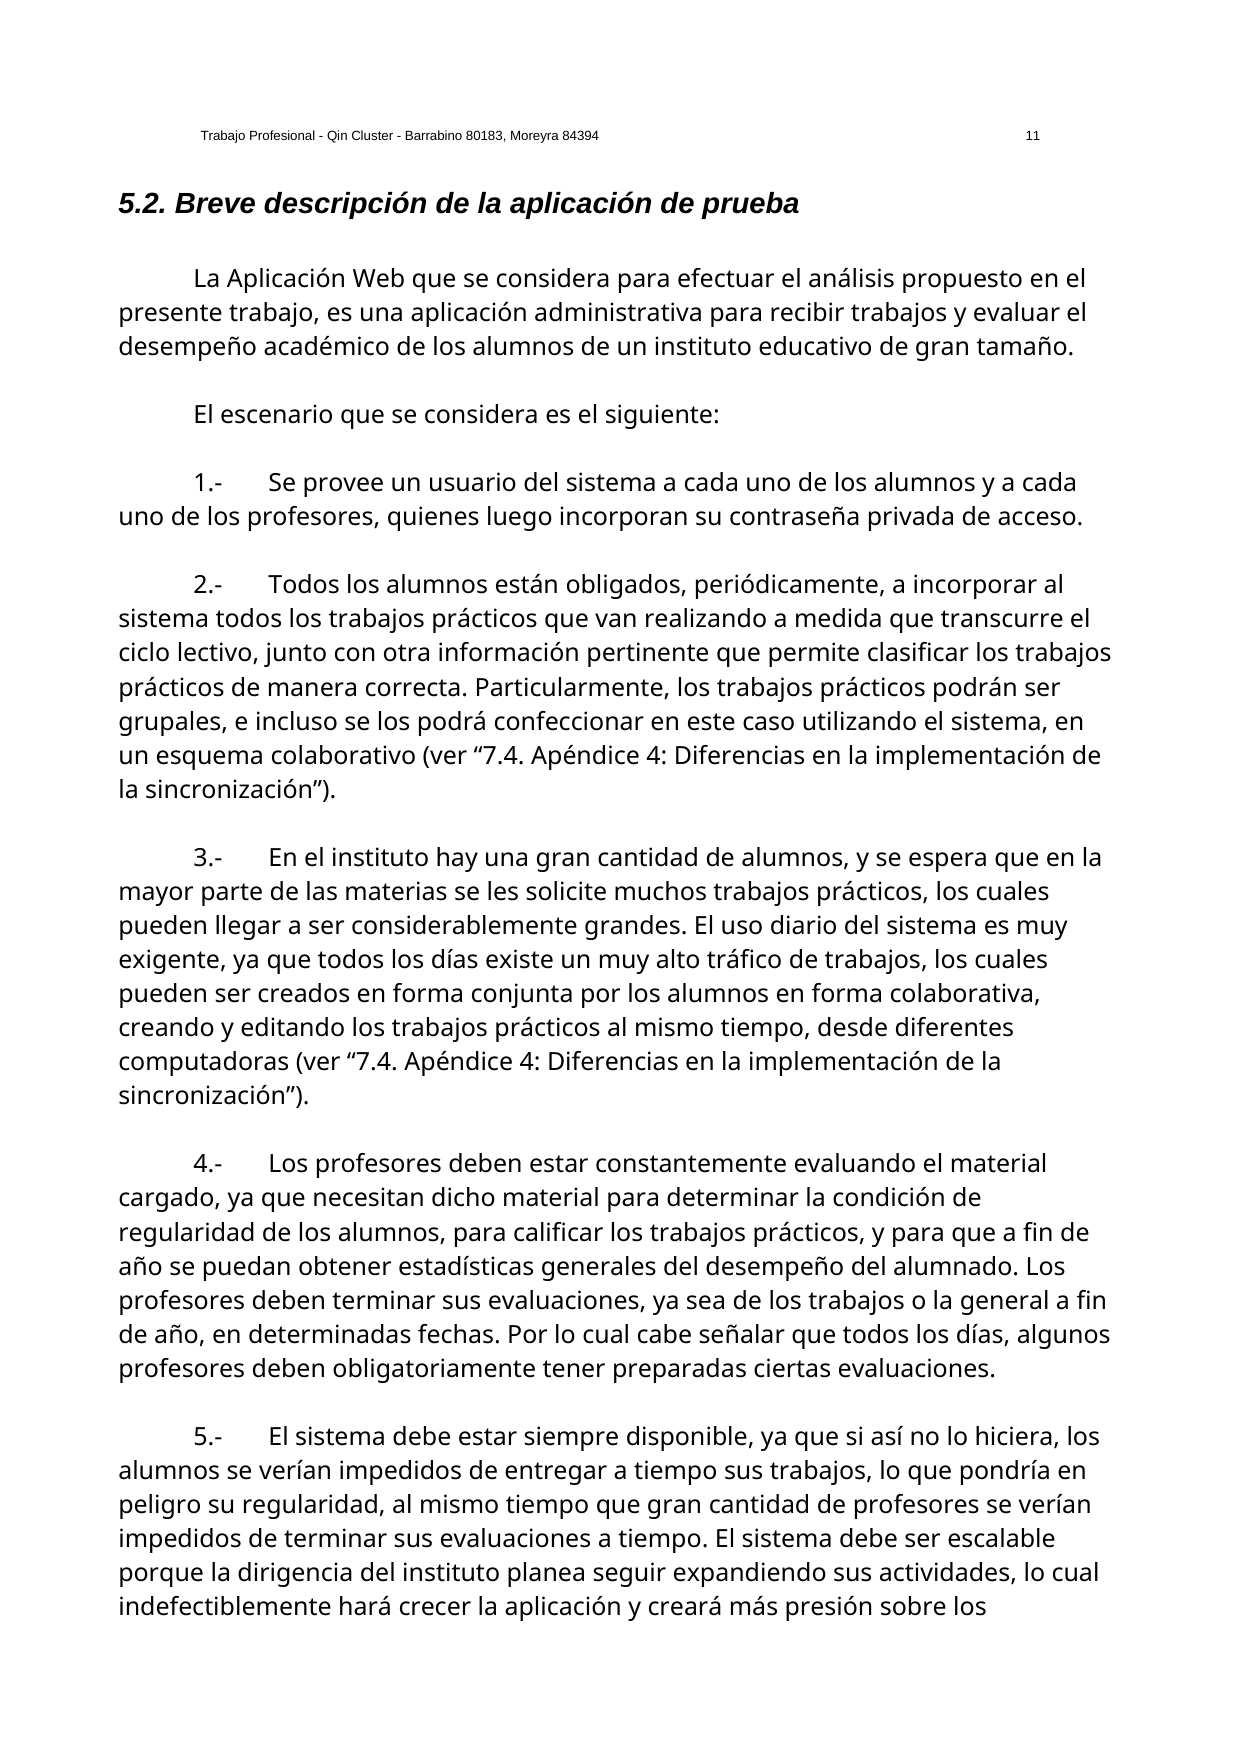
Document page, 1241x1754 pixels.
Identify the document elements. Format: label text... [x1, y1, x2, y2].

text 1.- Se provee un usuario del sistema a cada uno de los alumnos y a cada uno de los profesores, quienes luego incorporan su contraseña privada de acceso. [118, 465, 1122, 533]
text 5.- El sistema debe estar siempre disponible, ya que si así no lo hiciera, los alumnos se verían impedidos de entregar a tiempo sus trabajos, lo que pondría en peligro su regularidad, al mismo tiempo que gran cantidad de profesores se verían impedidos de terminar sus evaluaciones a tiempo. El sistema debe ser escalable porque la dirigencia del instituto planea seguir expandiendo sus actividades, lo cual indefectiblemente hará crecer la aplicación y creará más presión sobre los [118, 1418, 1122, 1623]
text La Aplicación Web que se considera para efectuar el análisis propuesto en el presente trabajo, es una aplicación administrativa para recibir trabajos y evaluar el desempeño académico de los alumnos de un instituto educativo de gran tamaño. [118, 260, 1122, 363]
text 2.- Todos los alumnos están obligados, periódicamente, a incorporar al sistema todos los trabajos prácticos que van realizando a medida que transcurre el ciclo lectivo, junto con otra información pertinente que permite clasificar los trabajos prácticos de manera correcta. Particularmente, los trabajos prácticos podrán ser grupales, e incluso se los podrá confeccionar en este caso utilizando el sistema, en un esquema colaborativo (ver “7.4. Apéndice 4: Diferencias en la implementación de la sincronización”). [118, 567, 1122, 805]
text 4.- Los profesores deben estar constantemente evaluando el material cargado, ya que necesitan dicho material para determinar la condición de regularidad de los alumnos, para calificar los trabajos prácticos, y para que a fin de año se puedan obtener estadísticas generales del desempeño del alumnado. Los profesores deben terminar sus evaluaciones, ya sea de los trabajos o la general a fin de año, en determinadas fechas. Por lo cual cabe señalar que todos los días, algunos profesores deben obligatoriamente tener preparadas ciertas evaluaciones. [118, 1146, 1122, 1384]
text El escenario que se considera es el siguiente: [118, 397, 1122, 431]
text 3.- En el instituto hay una gran cantidad de alumnos, y se espera que en la mayor parte de las materias se les solicite muchos trabajos prácticos, los cuales pueden llegar a ser considerablemente grandes. El uso diario del sistema es muy exigente, ya que todos los días existe un muy alto tráfico de trabajos, los cuales pueden ser creados en forma conjunta por los alumnos en forma colaborativa, creando y editando los trabajos prácticos al mismo tiempo, desde diferentes computadoras (ver “7.4. Apéndice 4: Diferencias en la implementación de la sincronización”). [118, 839, 1122, 1112]
subtitle 5.2. Breve descripción de la aplicación de prueba [118, 187, 1122, 220]
